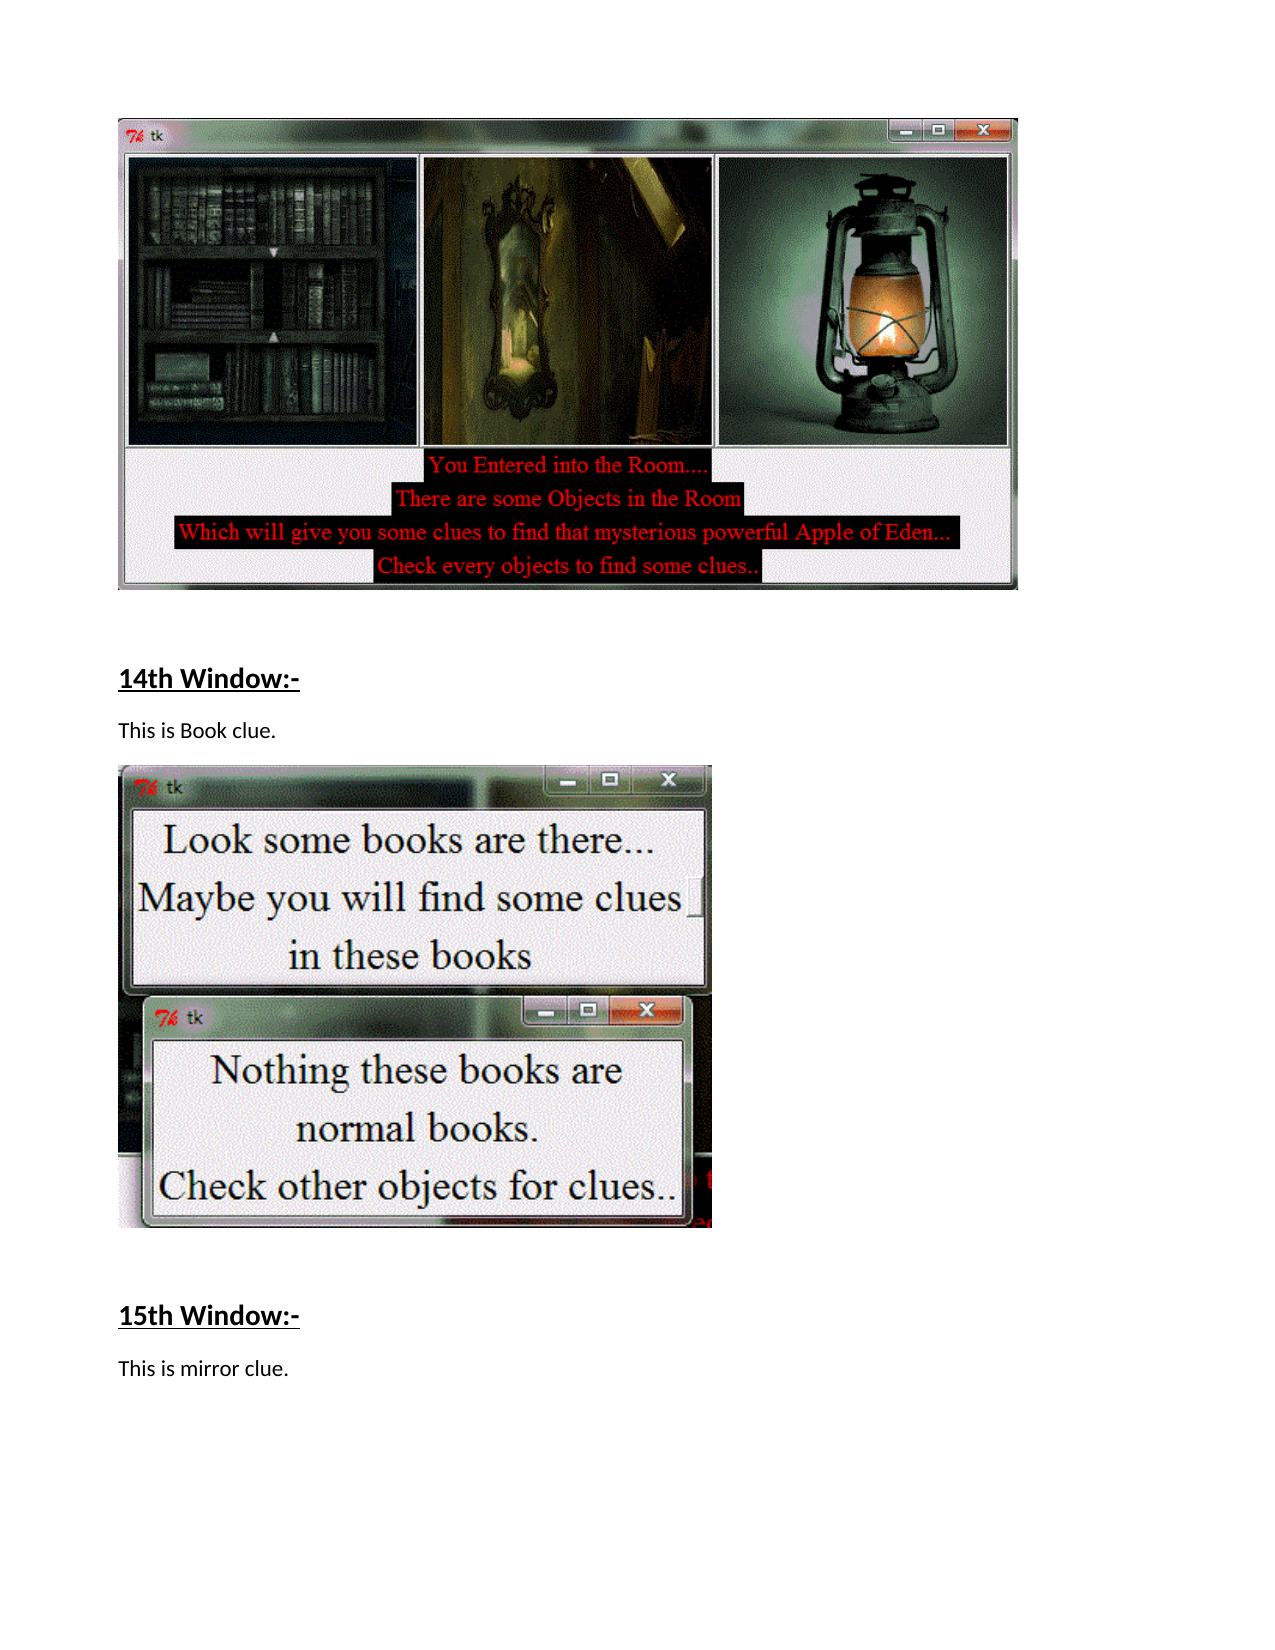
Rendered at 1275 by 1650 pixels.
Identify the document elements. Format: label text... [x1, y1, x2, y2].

text This is Book clue. [118, 716, 1157, 744]
text 15th Window:- [118, 1297, 1157, 1333]
text 14th Window:- [118, 660, 1157, 695]
text This is mirror clue. [118, 1354, 1157, 1382]
